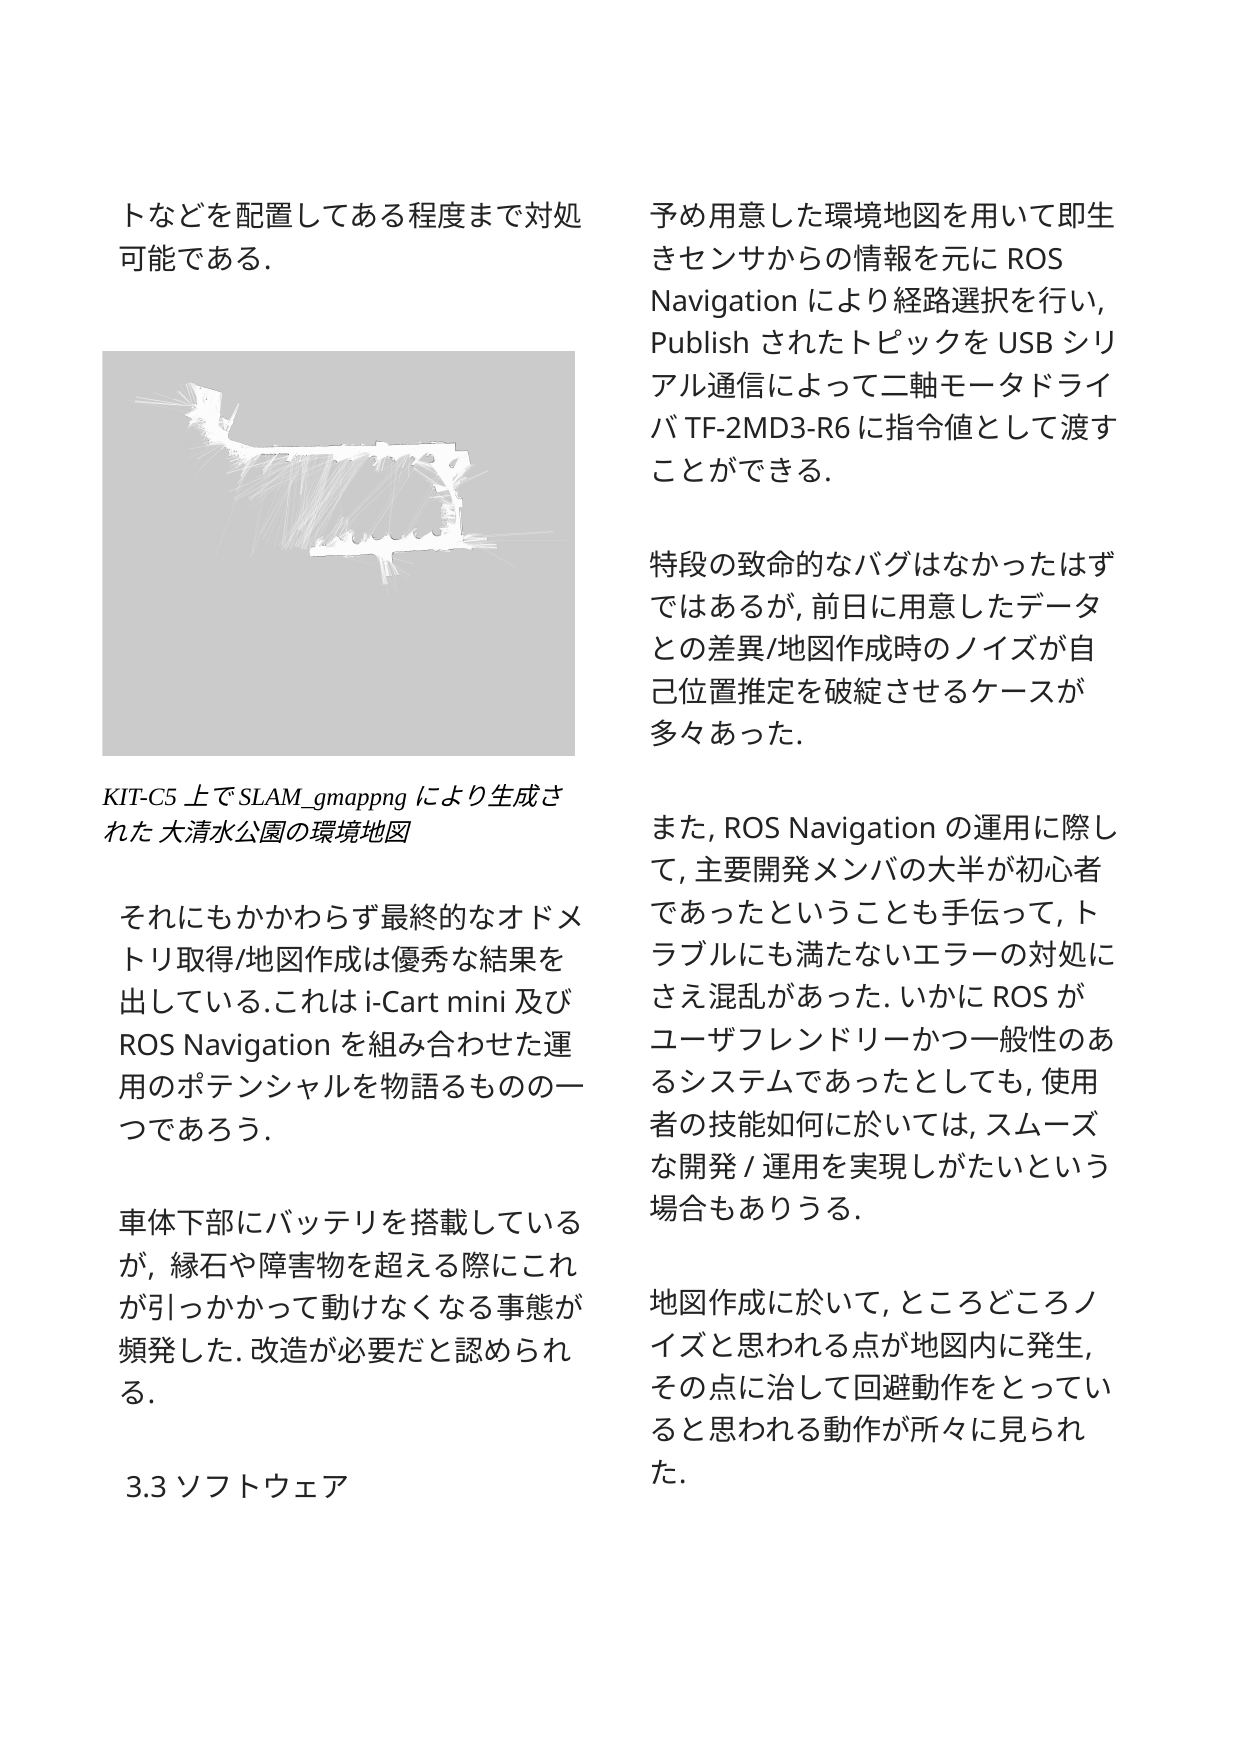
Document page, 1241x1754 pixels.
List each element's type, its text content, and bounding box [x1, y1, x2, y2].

text それにもかかわらず最終的なオドメトリ取得/地図作成は優秀な結果を出している.これはi-Cart mini 及び ROS Navigation を組み合わせた運用のポテンシャルを物語るものの一つであろう. [118, 894, 591, 1148]
text また, ROS Navigation の運用に際して, 主要開発メンバの大半が初心者であったということも手伝って, トラブルにも満たないエラーの対処にさえ混乱があった. いかにROS がユーザフレンドリーかつ一般性のあるシステムであったとしても, 使用者の技能如何に於いては, スムーズな開発 / 運用を実現しがたいという場合もありうる. [649, 804, 1122, 1228]
text トなどを配置してある程度まで対処可能である. [118, 193, 591, 278]
text 地図作成に於いて, ところどころノイズと思われる点が地図内に発生, その点に治して回避動作をとっていると思われる動作が所々に見られた. [649, 1280, 1122, 1492]
text 特段の致命的なバグはなかったはずではあるが, 前日に用意したデータとの差異/地図作成時のノイズが自己位置推定を破綻させるケースが多々あった. [649, 541, 1122, 753]
picture [102, 351, 575, 756]
text 予め用意した環境地図を用いて即生きセンサからの情報を元に ROS Navigation により経路選択を行い, Publish されたトピックをUSB シリアル通信によって二軸モータドライバTF-2MD3-R6に指令値として渡すことができる. [649, 193, 1122, 489]
text KIT-C5 上で SLAM_gmappng により生成された 大清水公園の環境地図 [102, 756, 575, 849]
text 車体下部にバッテリを搭載しているが, 縁石や障害物を超える際にこれが引っかかって動けなくなる事態が頻発した. 改造が必要だと認められる. [118, 1200, 591, 1412]
text 3.3 ソフトウェア [118, 1463, 591, 1506]
